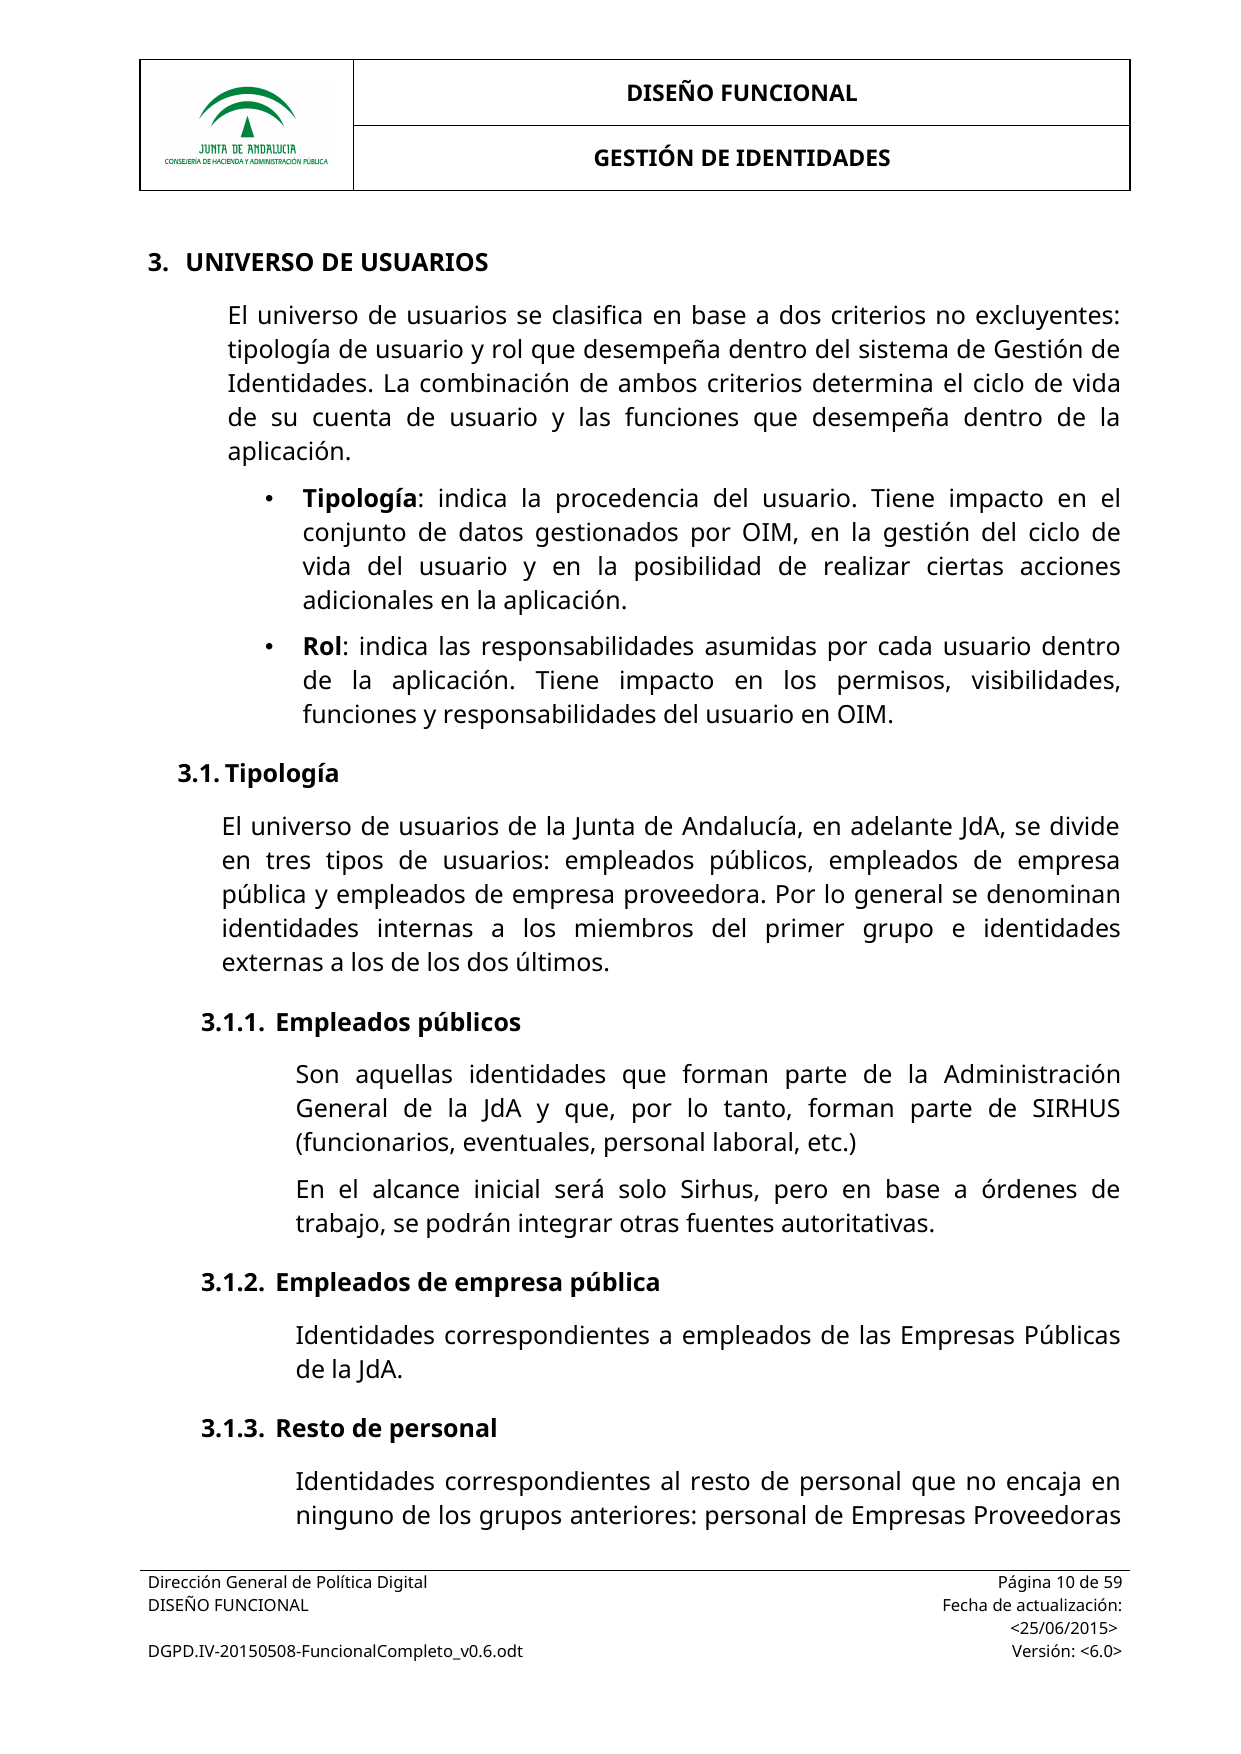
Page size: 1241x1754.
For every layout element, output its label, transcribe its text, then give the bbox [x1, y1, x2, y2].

text El universo de usuarios se clasifica en base a dos criterios no excluyentes: tipología de usuario y rol que desempeña dentro del sistema de Gestión de Identidades. La combinación de ambos criterios determina el ciclo de vida de su cuenta de usuario y las funciones que desempeña dentro de la aplicación. [227, 297, 1122, 468]
subtitle Tipología [177, 756, 1122, 790]
text Son aquellas identidades que forman parte de la Administración General de la JdA y que, por lo tanto, forman parte de SIRHUS (funcionarios, eventuales, personal laboral, etc.) [295, 1057, 1122, 1159]
text El universo de usuarios de la Junta de Andalucía, en adelante JdA, se divide en tres tipos de usuarios: empleados públicos, empleados de empresa pública y empleados de empresa proveedora. Por lo general se denominan identidades internas a los miembros del primer grupo e identidades externas a los de los dos últimos. [221, 809, 1122, 979]
text Identidades correspondientes a empleados de las Empresas Públicas de la JdA. [295, 1318, 1122, 1386]
list Rol: indica las responsabilidades asumidas por cada usuario dentro de la aplicación. Tiene impacto en los permisos, visibilidades, funciones y responsabilidades del usuario en OIM. [265, 629, 1122, 731]
text En el alcance inicial será solo Sirhus, pero en base a órdenes de trabajo, se podrán integrar otras fuentes autoritativas. [295, 1172, 1122, 1240]
subtitle Resto de personal [201, 1411, 1122, 1445]
subtitle Empleados de empresa pública [201, 1265, 1122, 1299]
list Tipología: indica la procedencia del usuario. Tiene impacto en el conjunto de datos gestionados por OIM, en la gestión del ciclo de vida del usuario y en la posibilidad de realizar ciertas acciones adicionales en la aplicación. [265, 480, 1122, 616]
subtitle Empleados públicos [201, 1004, 1122, 1038]
picture [164, 85, 330, 165]
subtitle UNIVERSO DE USUARIOS [148, 245, 1122, 279]
text Identidades correspondientes al resto de personal que no encaja en ninguno de los grupos anteriores: personal de Empresas Proveedoras [295, 1463, 1122, 1532]
